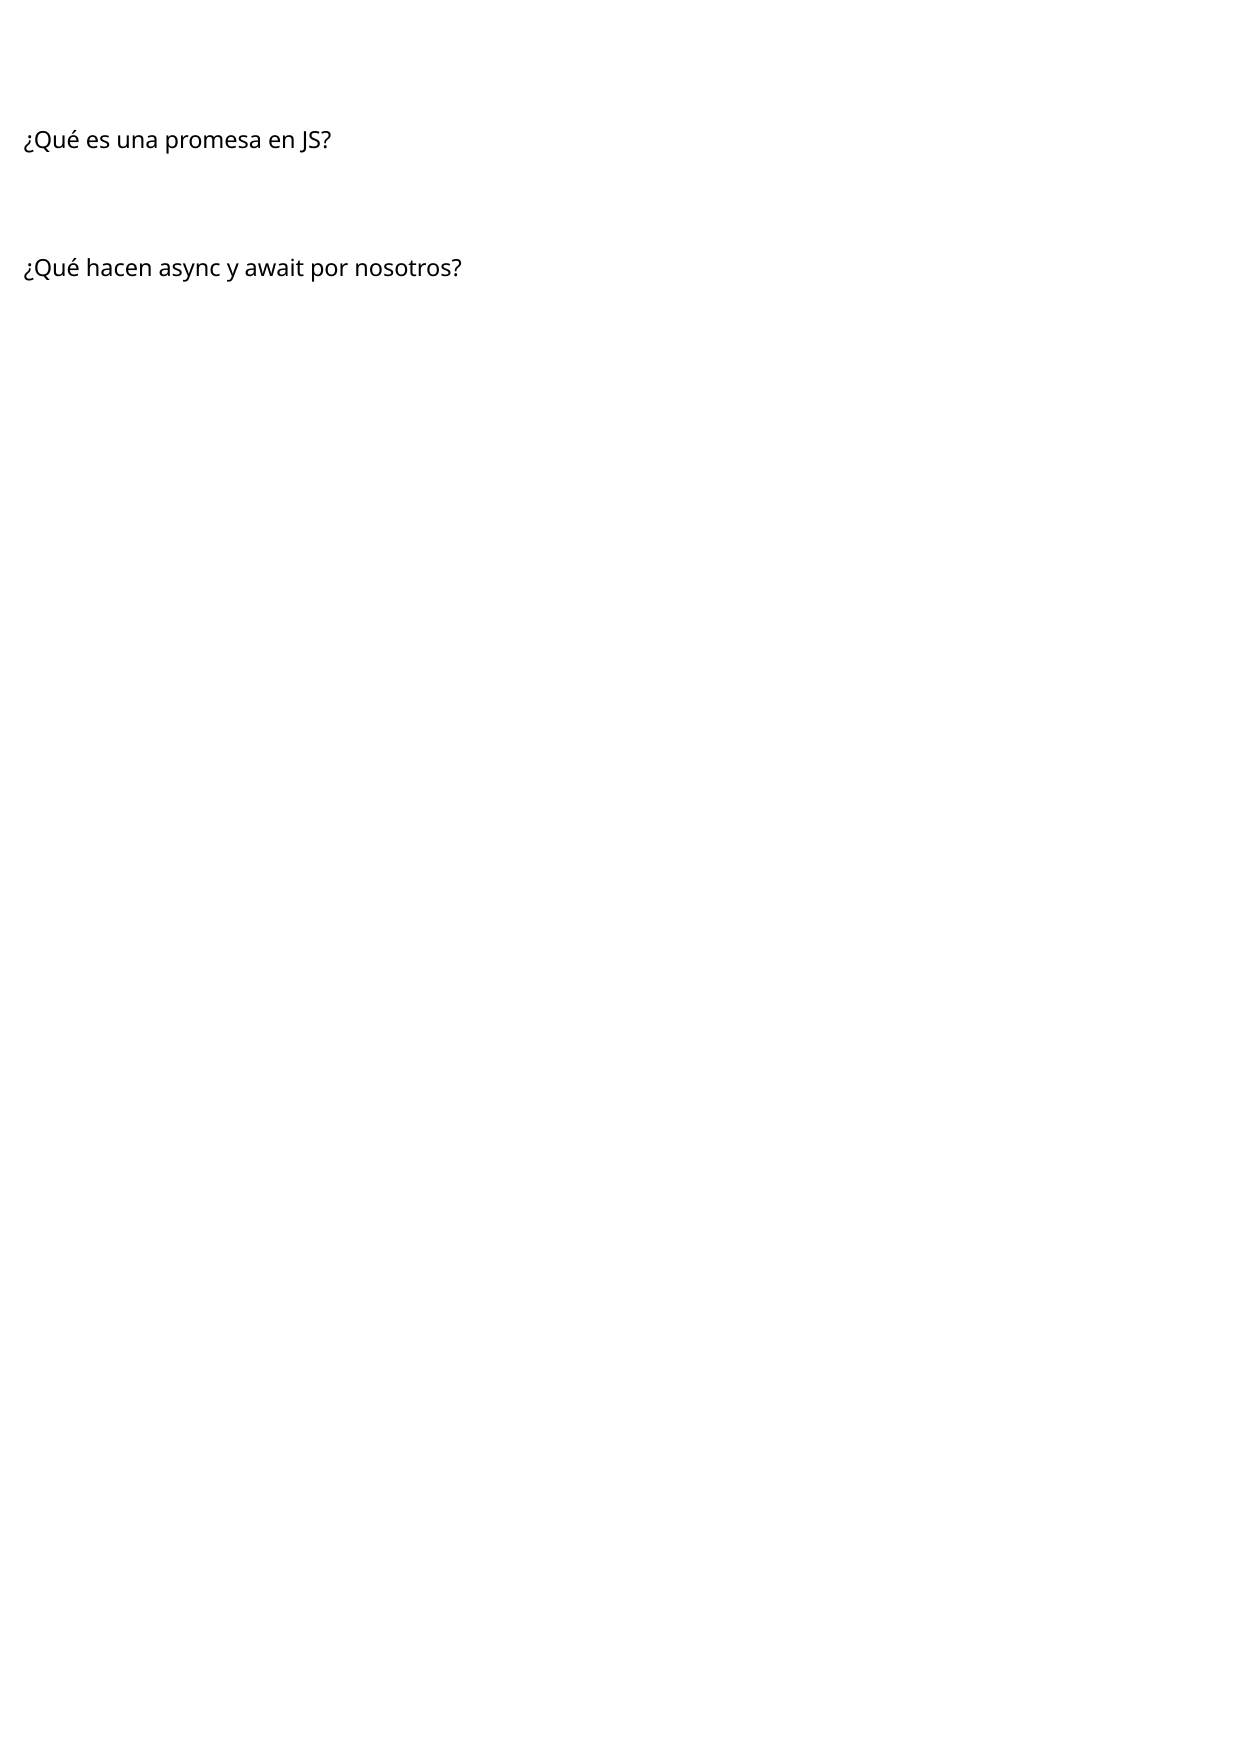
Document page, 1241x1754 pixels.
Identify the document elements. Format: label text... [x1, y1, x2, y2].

text ¿Qué es una promesa en JS? [23, 123, 1195, 155]
text ¿Qué hacen async y await por nosotros? [23, 251, 1195, 283]
